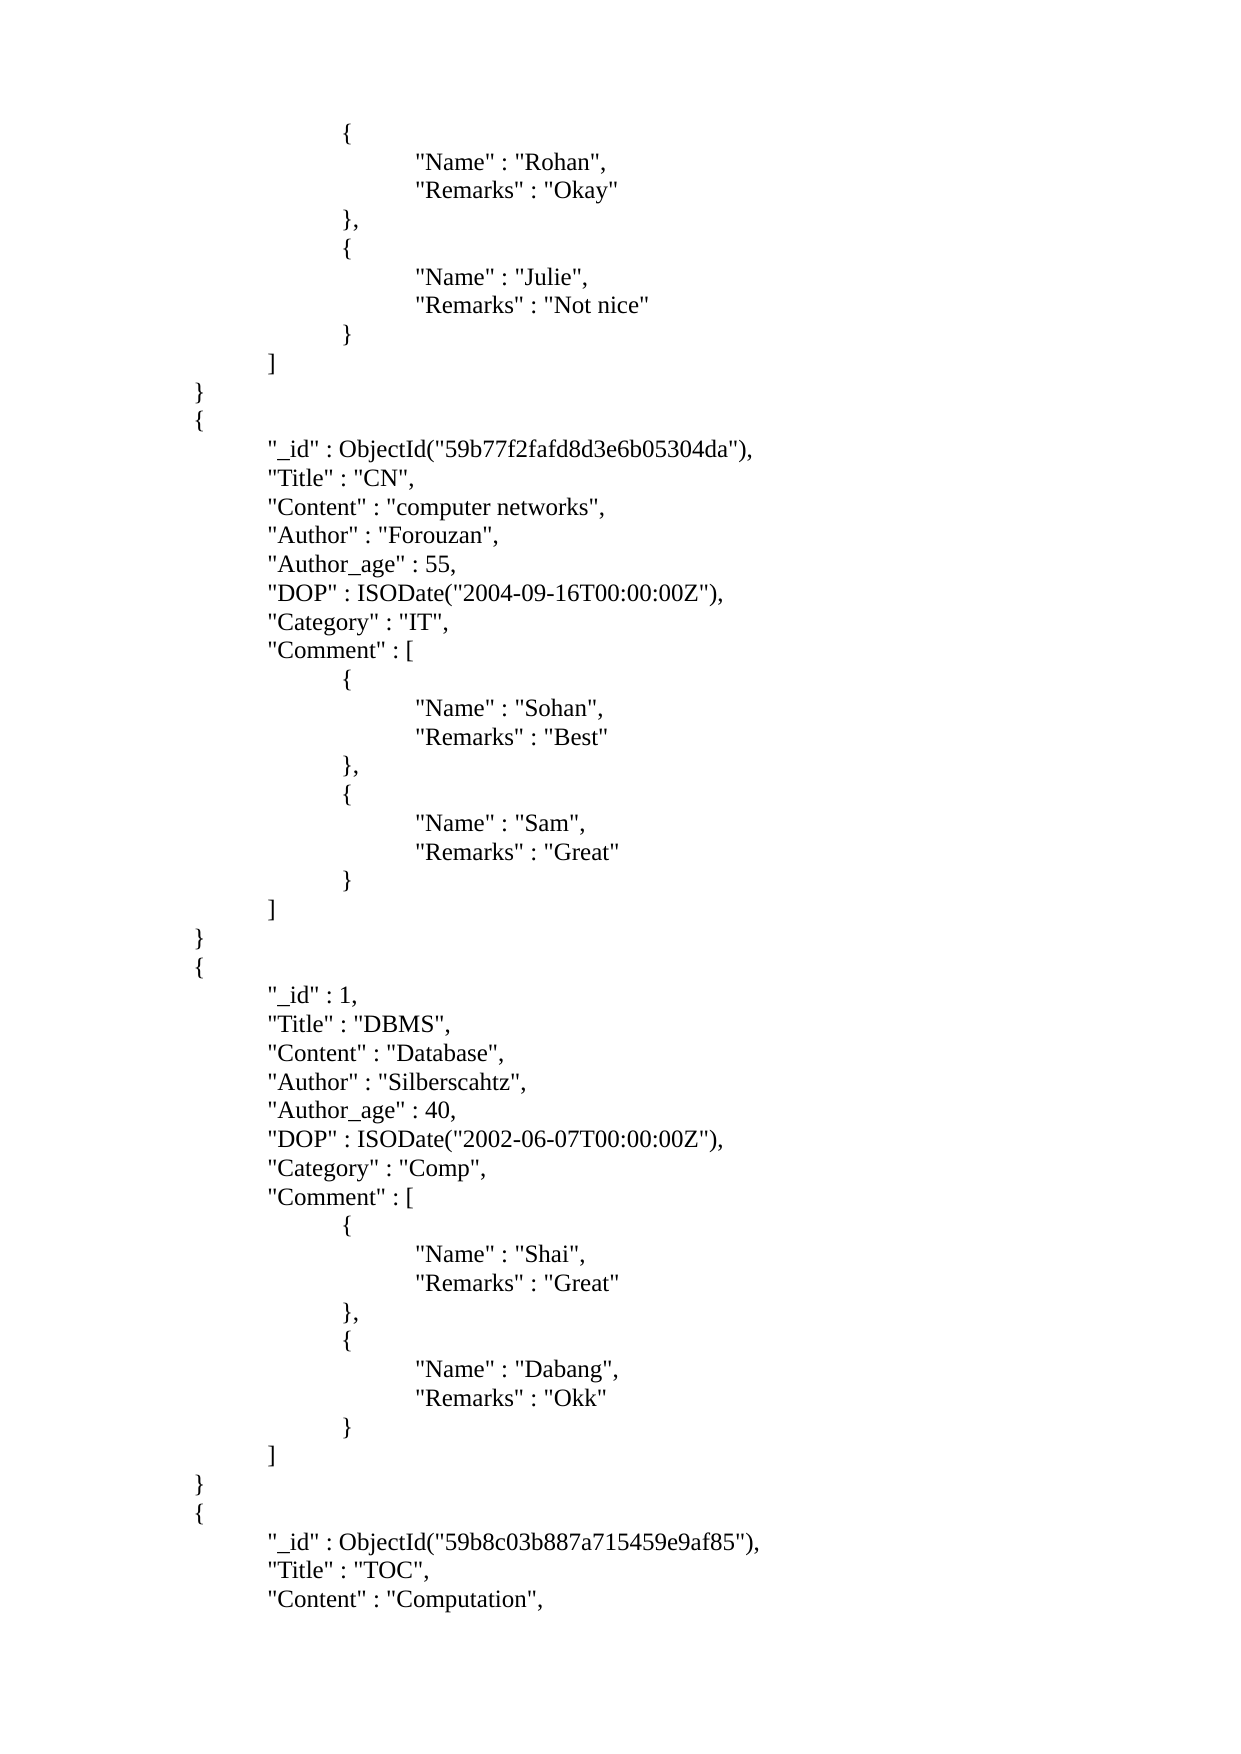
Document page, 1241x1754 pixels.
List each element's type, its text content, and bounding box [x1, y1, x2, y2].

list "Author" : "Silberscahtz", [193, 1067, 1122, 1096]
list "Name" : "Julie", [193, 262, 1122, 291]
list "Remarks" : "Great" [193, 837, 1122, 866]
list }, [193, 204, 1122, 233]
list "Remarks" : "Great" [193, 1268, 1122, 1297]
list }, [193, 1297, 1122, 1326]
list "Author" : "Forouzan", [193, 521, 1122, 549]
list } [193, 377, 1122, 406]
list } [193, 866, 1122, 894]
list { [193, 779, 1122, 808]
list "_id" : ObjectId("59b77f2fafd8d3e6b05304da"), [193, 434, 1122, 463]
list { [193, 1326, 1122, 1354]
list "DOP" : ISODate("2002-06-07T00:00:00Z"), [193, 1124, 1122, 1153]
list "Content" : "Database", [193, 1038, 1122, 1067]
list } [193, 1469, 1122, 1498]
list "Remarks" : "Not nice" [193, 291, 1122, 319]
list } [193, 319, 1122, 348]
list "Name" : "Rohan", [193, 147, 1122, 176]
list "Author_age" : 55, [193, 549, 1122, 578]
list { [193, 952, 1122, 981]
list "Content" : "Computation", [193, 1584, 1122, 1613]
list "Comment" : [ [193, 1182, 1122, 1211]
list } [193, 1412, 1122, 1441]
list "Category" : "Comp", [193, 1153, 1122, 1182]
list { [193, 118, 1122, 147]
list { [193, 664, 1122, 693]
list { [193, 1211, 1122, 1239]
list "_id" : ObjectId("59b8c03b887a715459e9af85"), [193, 1527, 1122, 1556]
list "Category" : "IT", [193, 607, 1122, 636]
list "Remarks" : "Okay" [193, 176, 1122, 204]
list "Title" : "TOC", [193, 1556, 1122, 1584]
list "Remarks" : "Okk" [193, 1383, 1122, 1412]
list }, [193, 751, 1122, 779]
list ] [193, 1441, 1122, 1469]
list "Content" : "computer networks", [193, 492, 1122, 521]
list "Comment" : [ [193, 636, 1122, 664]
list "Title" : "DBMS", [193, 1009, 1122, 1038]
list } [193, 923, 1122, 952]
list { [193, 406, 1122, 434]
list "Remarks" : "Best" [193, 722, 1122, 751]
list ] [193, 894, 1122, 923]
list "Name" : "Shai", [193, 1239, 1122, 1268]
list "Name" : "Dabang", [193, 1354, 1122, 1383]
list "Name" : "Sam", [193, 808, 1122, 837]
list { [193, 233, 1122, 262]
list "Title" : "CN", [193, 463, 1122, 492]
list ] [193, 348, 1122, 377]
list "_id" : 1, [193, 981, 1122, 1009]
list "Name" : "Sohan", [193, 693, 1122, 722]
list "Author_age" : 40, [193, 1096, 1122, 1124]
list { [193, 1498, 1122, 1527]
list "DOP" : ISODate("2004-09-16T00:00:00Z"), [193, 578, 1122, 607]
